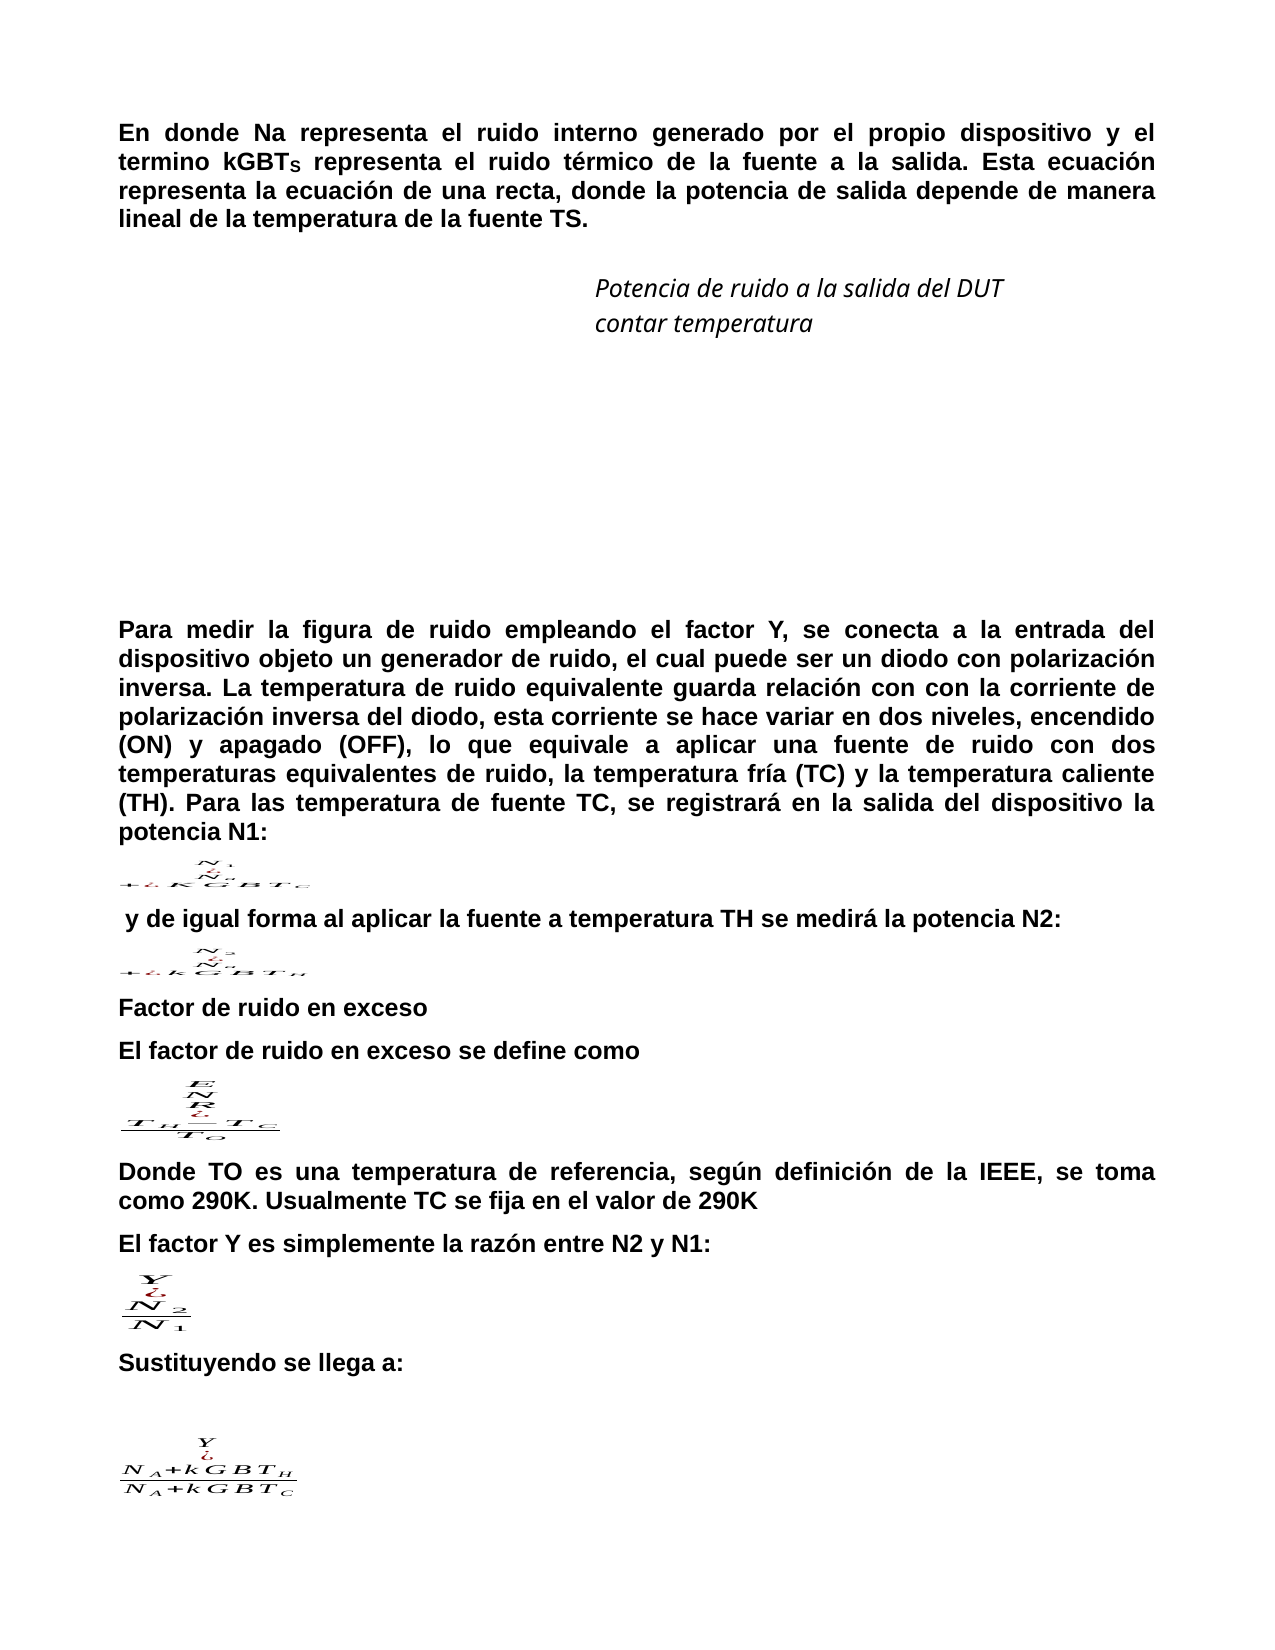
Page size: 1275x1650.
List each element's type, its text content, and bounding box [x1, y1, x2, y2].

text En donde Na representa el ruido interno generado por el propio dispositivo y el termino kGBTS representa el ruido térmico de la fuente a la salida. Esta ecuación representa la ecuación de una recta, donde la potencia de salida depende de manera lineal de la temperatura de la fuente TS. [118, 118, 1157, 233]
text Donde TO es una temperatura de referencia, según definición de la IEEE, se toma como 290K. Usualmente TC se fija en el valor de 290K [118, 1157, 1157, 1214]
text El factor Y es simplemente la razón entre N2 y N1: [118, 1229, 1157, 1258]
text El factor de ruido en exceso se define como [118, 1036, 1157, 1065]
text Para medir la figura de ruido empleando el factor Y, se conecta a la entrada del dispositivo objeto un generador de ruido, el cual puede ser un diodo con polarización inversa. La temperatura de ruido equivalente guarda relación con con la corriente de polarización inversa del diodo, esta corriente se hace variar en dos niveles, encendido (ON) y apagado (OFF), lo que equivale a aplicar una fuente de ruido con dos temperaturas equivalentes de ruido, la temperatura fría (TC) y la temperatura caliente (TH). Para las temperatura de fuente TC, se registrará en la salida del dispositivo la potencia N1: [118, 615, 1157, 845]
text Factor de ruido en exceso [118, 992, 1157, 1021]
text Potencia de ruido a la salida del DUT contar temperatura [594, 271, 1046, 339]
text Sustituyendo se llega a: [118, 1348, 1157, 1377]
text y de igual forma al aplicar la fuente a temperatura TH se medirá la potencia N2: [118, 904, 1157, 933]
